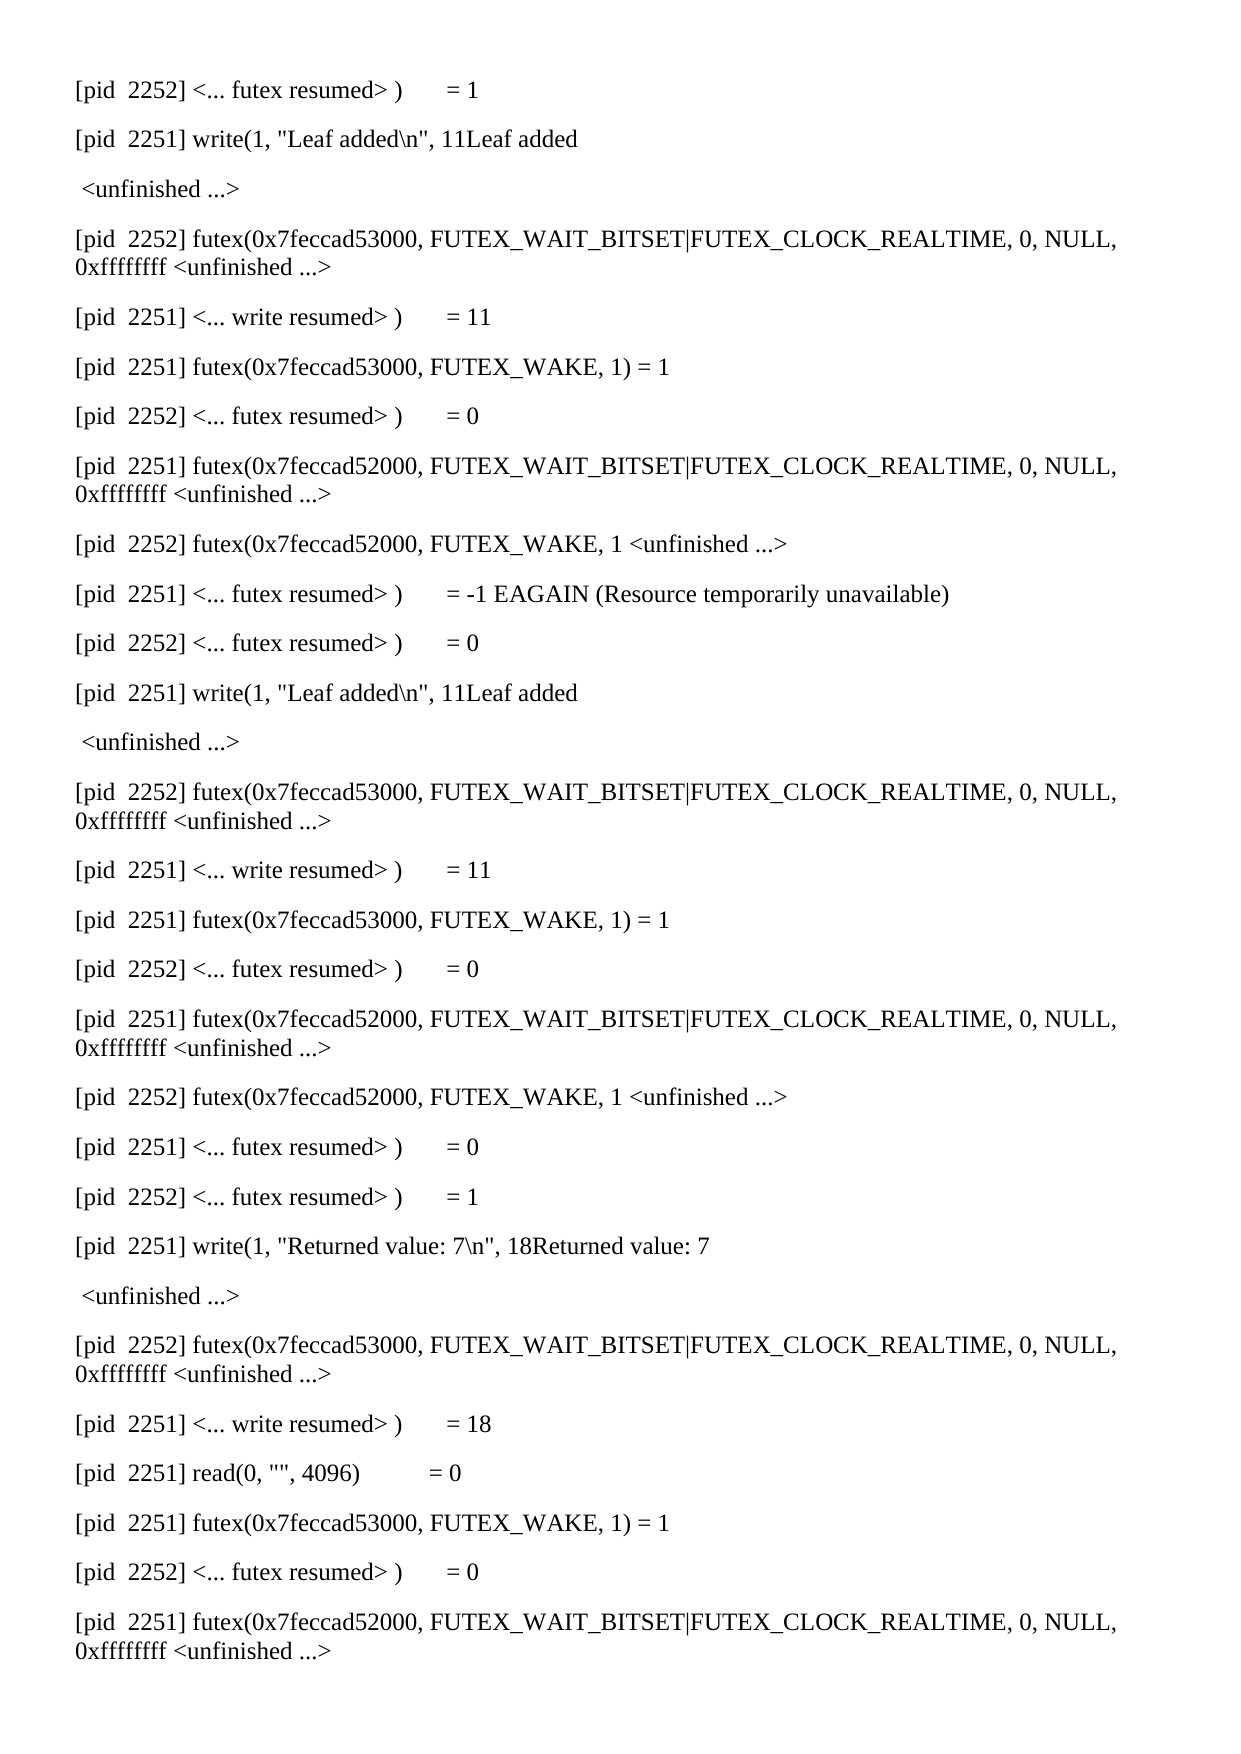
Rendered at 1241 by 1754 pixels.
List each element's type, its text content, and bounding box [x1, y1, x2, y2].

text [pid 2252] <... futex resumed> ) = 0 [75, 628, 1147, 657]
text [pid 2251] futex(0x7feccad53000, FUTEX_WAKE, 1) = 1 [75, 1508, 1147, 1537]
text [pid 2251] futex(0x7feccad53000, FUTEX_WAKE, 1) = 1 [75, 905, 1147, 934]
text [pid 2251] write(1, "Leaf added\n", 11Leaf added [75, 678, 1147, 707]
text [pid 2251] write(1, "Leaf added\n", 11Leaf added [75, 124, 1147, 153]
text [pid 2251] <... write resumed> ) = 18 [75, 1409, 1147, 1437]
text <unfinished ...> [75, 174, 1147, 203]
text [pid 2251] write(1, "Returned value: 7\n", 18Returned value: 7 [75, 1231, 1147, 1260]
text [pid 2251] futex(0x7feccad52000, FUTEX_WAIT_BITSET|FUTEX_CLOCK_REALTIME, 0, NULL, 0xffffffff <unfinished ...> [75, 1004, 1147, 1062]
text [pid 2252] futex(0x7feccad52000, FUTEX_WAKE, 1 <unfinished ...> [75, 1082, 1147, 1111]
text [pid 2252] futex(0x7feccad52000, FUTEX_WAKE, 1 <unfinished ...> [75, 529, 1147, 558]
text [pid 2252] <... futex resumed> ) = 1 [75, 75, 1147, 104]
text [pid 2251] futex(0x7feccad52000, FUTEX_WAIT_BITSET|FUTEX_CLOCK_REALTIME, 0, NULL, 0xffffffff <unfinished ...> [75, 451, 1147, 508]
text [pid 2252] <... futex resumed> ) = 0 [75, 1557, 1147, 1586]
text [pid 2251] <... write resumed> ) = 11 [75, 855, 1147, 884]
text <unfinished ...> [75, 1281, 1147, 1309]
text [pid 2251] futex(0x7feccad53000, FUTEX_WAKE, 1) = 1 [75, 352, 1147, 380]
text [pid 2251] read(0, "", 4096) = 0 [75, 1458, 1147, 1487]
text [pid 2252] <... futex resumed> ) = 0 [75, 401, 1147, 430]
text [pid 2252] futex(0x7feccad53000, FUTEX_WAIT_BITSET|FUTEX_CLOCK_REALTIME, 0, NULL, 0xffffffff <unfinished ...> [75, 224, 1147, 281]
text [pid 2251] <... write resumed> ) = 11 [75, 302, 1147, 331]
text [pid 2252] futex(0x7feccad53000, FUTEX_WAIT_BITSET|FUTEX_CLOCK_REALTIME, 0, NULL, 0xffffffff <unfinished ...> [75, 777, 1147, 834]
text <unfinished ...> [75, 727, 1147, 756]
text [pid 2252] <... futex resumed> ) = 1 [75, 1182, 1147, 1210]
text [pid 2252] futex(0x7feccad53000, FUTEX_WAIT_BITSET|FUTEX_CLOCK_REALTIME, 0, NULL, 0xffffffff <unfinished ...> [75, 1330, 1147, 1388]
text [pid 2251] <... futex resumed> ) = 0 [75, 1132, 1147, 1161]
text [pid 2251] <... futex resumed> ) = -1 EAGAIN (Resource temporarily unavailable) [75, 579, 1147, 607]
text [pid 2252] <... futex resumed> ) = 0 [75, 954, 1147, 983]
text [pid 2251] futex(0x7feccad52000, FUTEX_WAIT_BITSET|FUTEX_CLOCK_REALTIME, 0, NULL, 0xffffffff <unfinished ...> [75, 1607, 1147, 1664]
